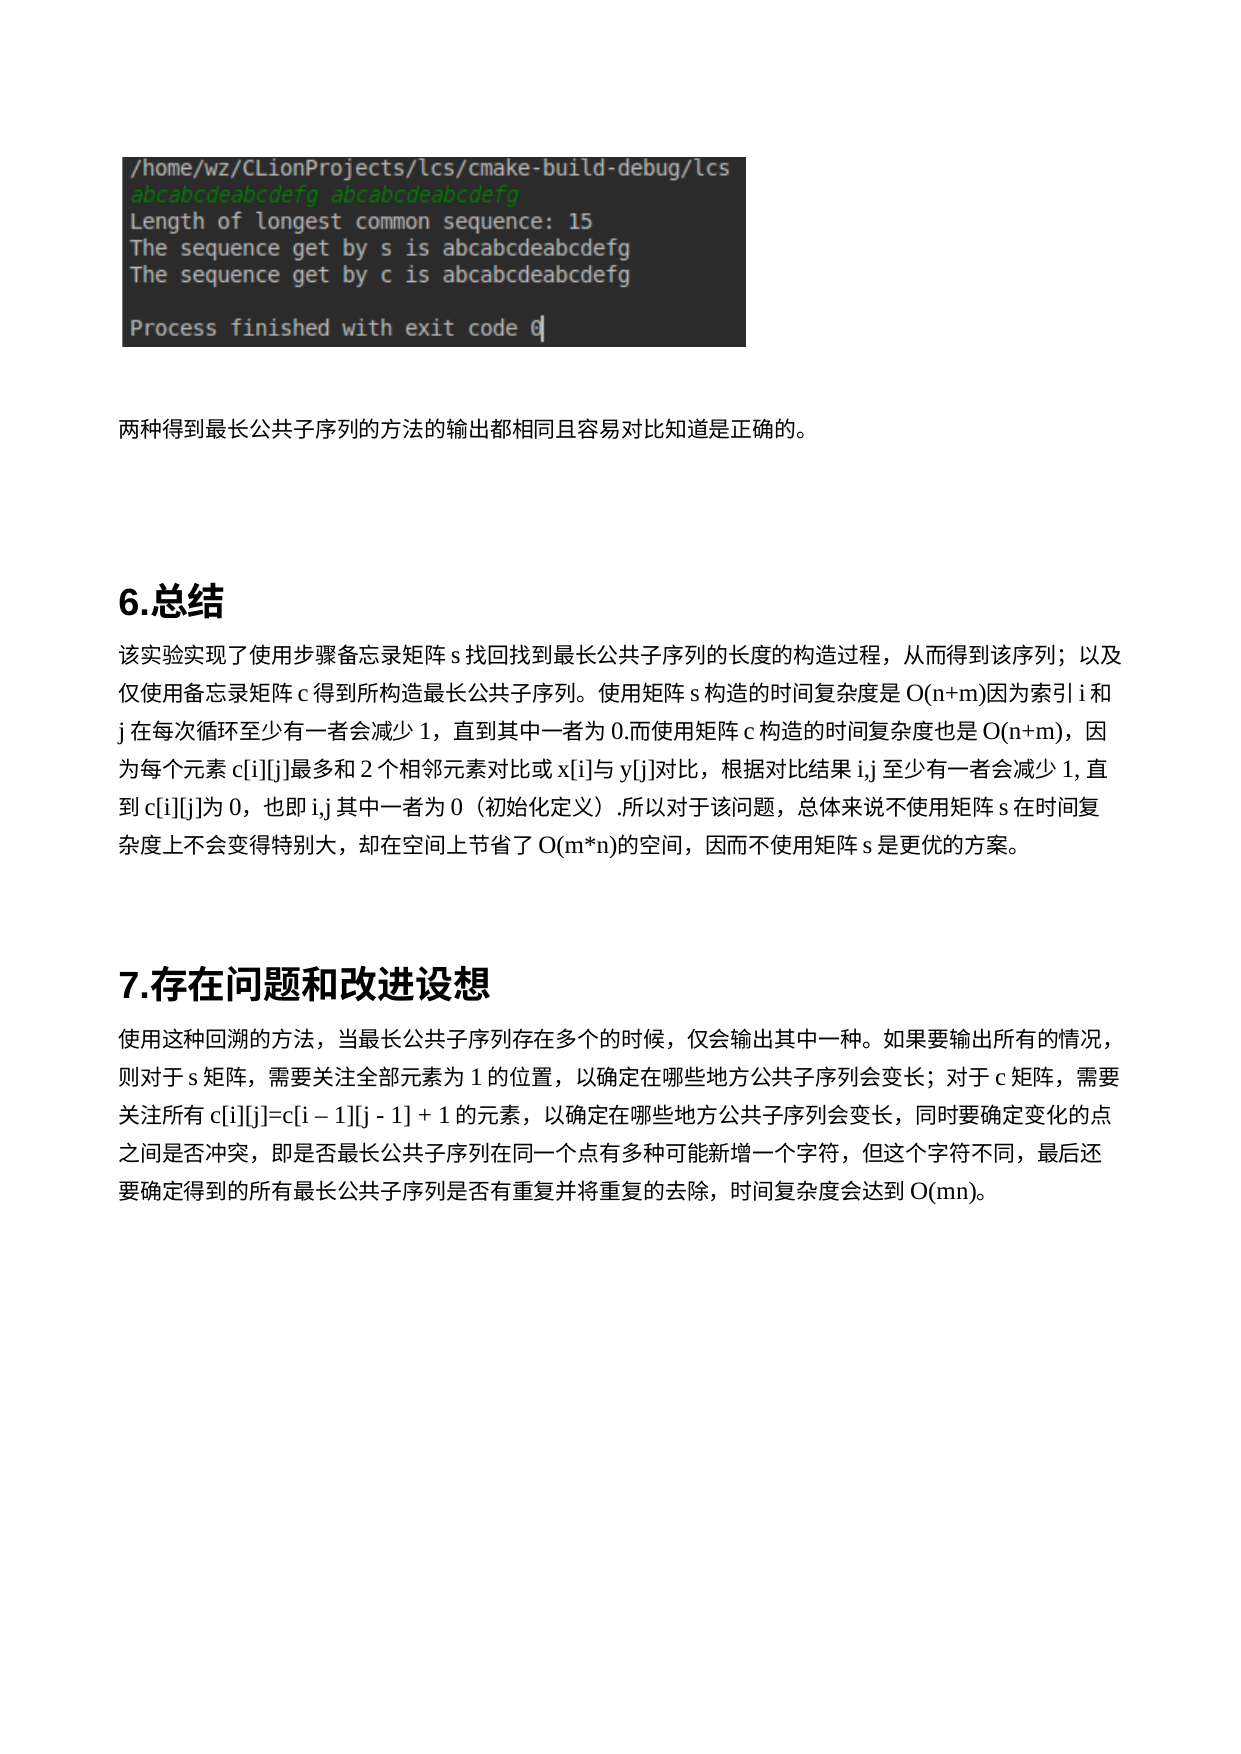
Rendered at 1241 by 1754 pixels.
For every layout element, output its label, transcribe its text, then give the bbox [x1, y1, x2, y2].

subtitle 7.存在问题和改进设想 [118, 955, 1122, 1009]
subtitle 6.总结 [118, 571, 1122, 626]
text 两种得到最长公共子序列的方法的输出都相同且容易对比知道是正确的。 [118, 412, 1122, 444]
picture [122, 157, 746, 347]
text 该实验实现了使用步骤备忘录矩阵s找回找到最长公共子序列的长度的构造过程，从而得到该序列；以及仅使用备忘录矩阵c得到所构造最长公共子序列。使用矩阵s构造的时间复杂度是O(n+m)因为索引i和j在每次循环至少有一者会减少1，直到其中一者为0.而使用矩阵c构造的时间复杂度也是O(n+m)，因为每个元素c[i][j]最多和2个相邻元素对比或x[i]与y[j]对比，根据对比结果i,j至少有一者会减少1, 直到c[i][j]为0，也即i,j其中一者为0（初始化定义）.所以对于该问题，总体来说不使用矩阵s在时间复杂度上不会变得特别大，却在空间上节省了O(m*n)的空间，因而不使用矩阵s是更优的方案。 [118, 638, 1122, 860]
text 使用这种回溯的方法，当最长公共子序列存在多个的时候，仅会输出其中一种。如果要输出所有的情况，则对于s矩阵，需要关注全部元素为1的位置，以确定在哪些地方公共子序列会变长；对于c矩阵，需要关注所有c[i][j]=c[i – 1][j - 1] + 1的元素，以确定在哪些地方公共子序列会变长，同时要确定变化的点之间是否冲突，即是否最长公共子序列在同一个点有多种可能新增一个字符，但这个字符不同，最后还要确定得到的所有最长公共子序列是否有重复并将重复的去除，时间复杂度会达到O(mn)。 [118, 1022, 1122, 1205]
